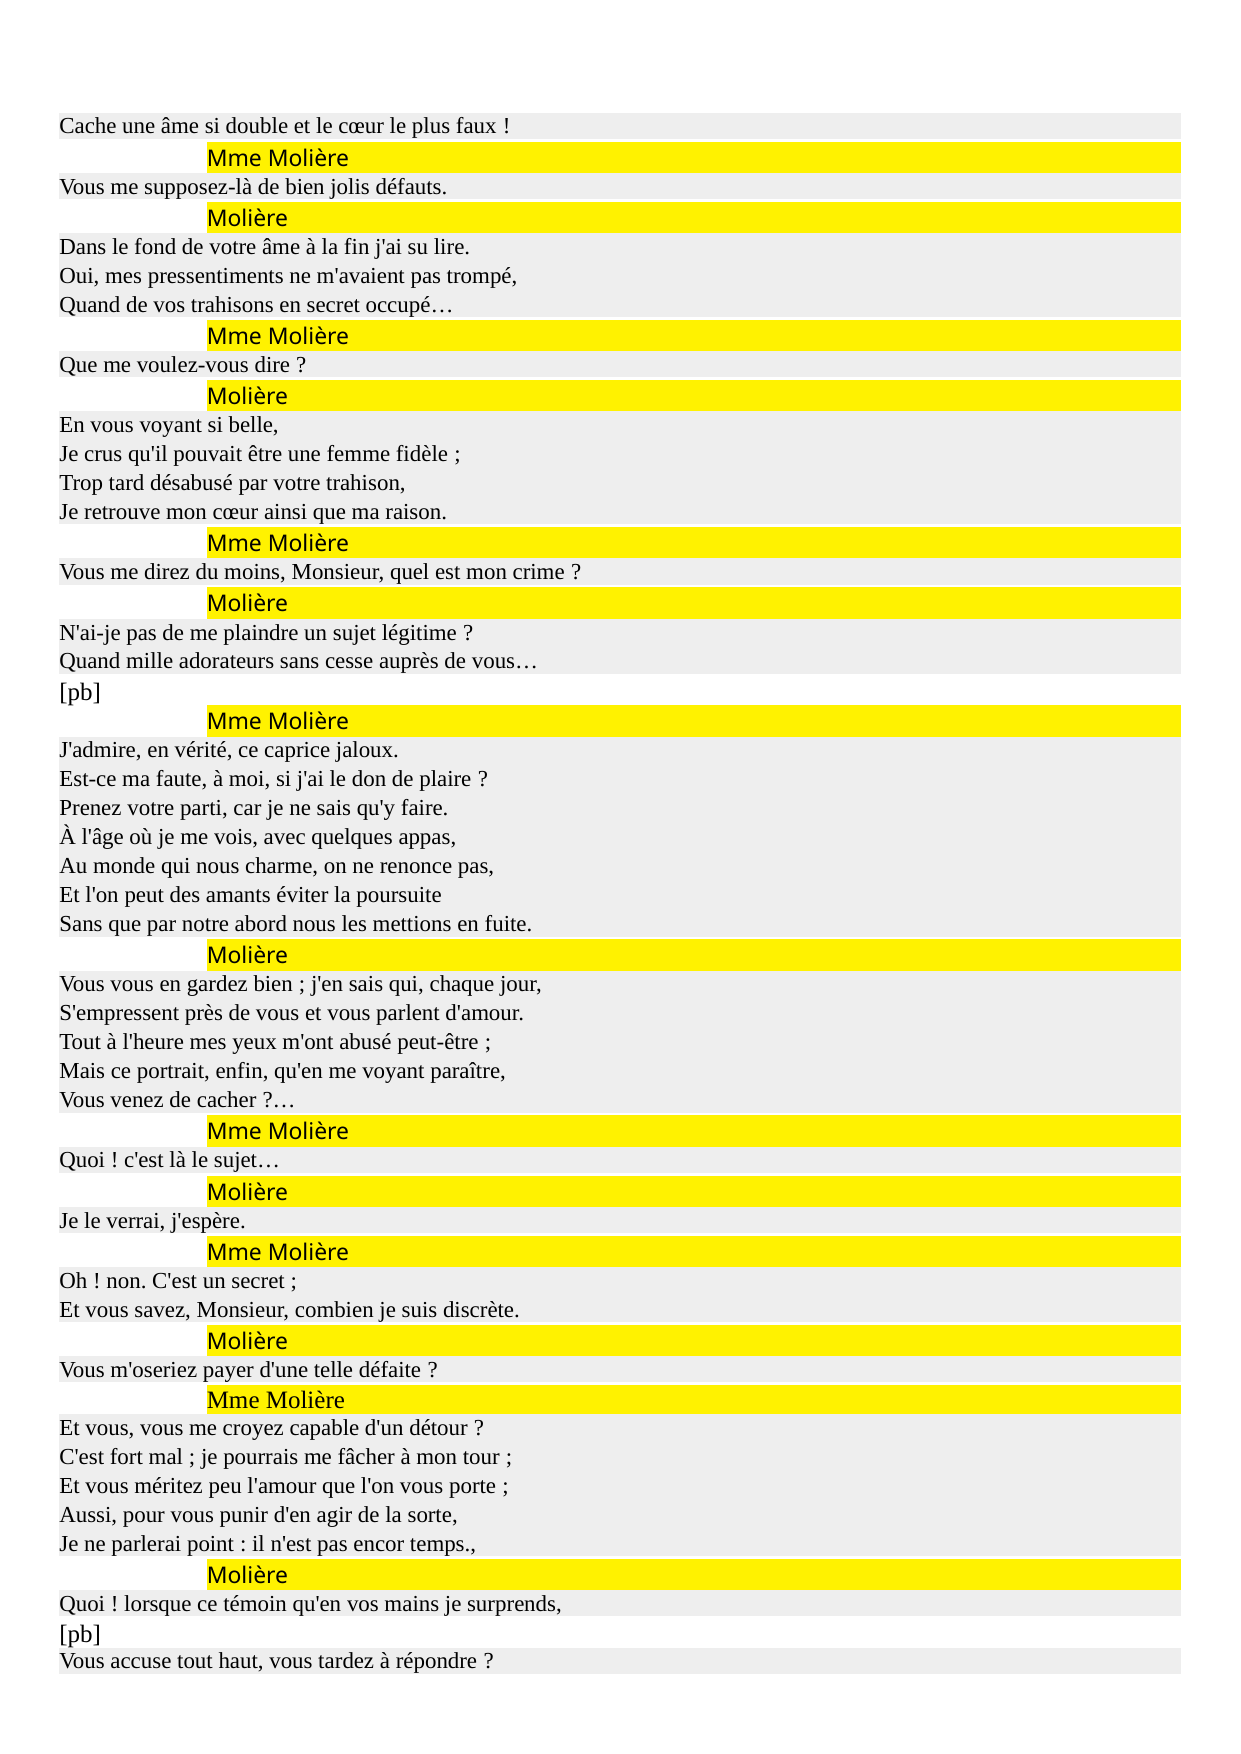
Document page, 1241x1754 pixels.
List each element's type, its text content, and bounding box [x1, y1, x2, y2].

text Vous vous en gardez bien ; j'en sais qui, chaque jour, [59, 971, 1181, 997]
text Vous accuse tout haut, vous tardez à répondre ? [59, 1648, 1181, 1674]
text Que me voulez-vous dire ? [59, 351, 1181, 377]
text Je ne parlerai point : il n'est pas encor temps., [59, 1530, 1181, 1556]
text [pb] [59, 677, 1181, 705]
text Vous me direz du moins, Monsieur, quel est mon crime ? [59, 558, 1181, 585]
text Vous me supposez-là de bien jolis défauts. [59, 173, 1181, 199]
text Est-ce ma faute, à moi, si j'ai le don de plaire ? [59, 766, 1181, 792]
text Et vous, vous me croyez capable d'un détour ? [59, 1414, 1181, 1440]
text Quand mille adorateurs sans cesse auprès de vous… [59, 648, 1181, 674]
text Mme Molière [207, 1385, 1181, 1414]
text Mme Molière [207, 142, 1181, 173]
text S'empressent près de vous et vous parlent d'amour. [59, 999, 1181, 1026]
text Au monde qui nous charme, on ne renonce pas, [59, 852, 1181, 879]
text Mais ce portrait, enfin, qu'en me voyant paraître, [59, 1057, 1181, 1084]
text Je le verrai, j'espère. [59, 1207, 1181, 1233]
text Et vous savez, Monsieur, combien je suis discrète. [59, 1296, 1181, 1322]
text Molière [207, 1559, 1181, 1590]
text Quoi ! lorsque ce témoin qu'en vos mains je surprends, [59, 1590, 1181, 1616]
text Molière [207, 202, 1181, 233]
text Sans que par notre abord nous les mettions en fuite. [59, 910, 1181, 937]
text Et l'on peut des amants éviter la poursuite [59, 881, 1181, 908]
text À l'âge où je me vois, avec quelques appas, [59, 823, 1181, 850]
text Oh ! non. C'est un secret ; [59, 1267, 1181, 1293]
text Vous venez de cacher ?… [59, 1086, 1181, 1113]
text Dans le fond de votre âme à la fin j'ai su lire. [59, 233, 1181, 259]
text Quand de vos trahisons en secret occupé… [59, 291, 1181, 317]
text Mme Molière [207, 1236, 1181, 1267]
text Et vous méritez peu l'amour que l'on vous porte ; [59, 1472, 1181, 1498]
text Je crus qu'il pouvait être une femme fidèle ; [59, 440, 1181, 467]
text Je retrouve mon cœur ainsi que ma raison. [59, 498, 1181, 524]
text Mme Molière [207, 527, 1181, 558]
text Mme Molière [207, 705, 1181, 737]
text Molière [207, 1176, 1181, 1207]
text C'est fort mal ; je pourrais me fâcher à mon tour ; [59, 1443, 1181, 1469]
text Molière [207, 939, 1181, 971]
text Oui, mes pressentiments ne m'avaient pas trompé, [59, 262, 1181, 288]
text Quoi ! c'est là le sujet… [59, 1147, 1181, 1173]
text Aussi, pour vous punir d'en agir de la sorte, [59, 1501, 1181, 1527]
text Vous m'oseriez payer d'une telle défaite ? [59, 1356, 1181, 1382]
text Cache une âme si double et le cœur le plus faux ! [59, 113, 1181, 139]
text Prenez votre parti, car je ne sais qu'y faire. [59, 794, 1181, 821]
text Mme Molière [207, 320, 1181, 351]
text Molière [207, 380, 1181, 411]
text Tout à l'heure mes yeux m'ont abusé peut-être ; [59, 1028, 1181, 1055]
text [pb] [59, 1619, 1181, 1648]
text Trop tard désabusé par votre trahison, [59, 469, 1181, 496]
text Molière [207, 587, 1181, 619]
text En vous voyant si belle, [59, 411, 1181, 438]
text Mme Molière [207, 1115, 1181, 1147]
text Molière [207, 1325, 1181, 1356]
text J'admire, en vérité, ce caprice jaloux. [59, 737, 1181, 763]
text N'ai-je pas de me plaindre un sujet légitime ? [59, 619, 1181, 645]
